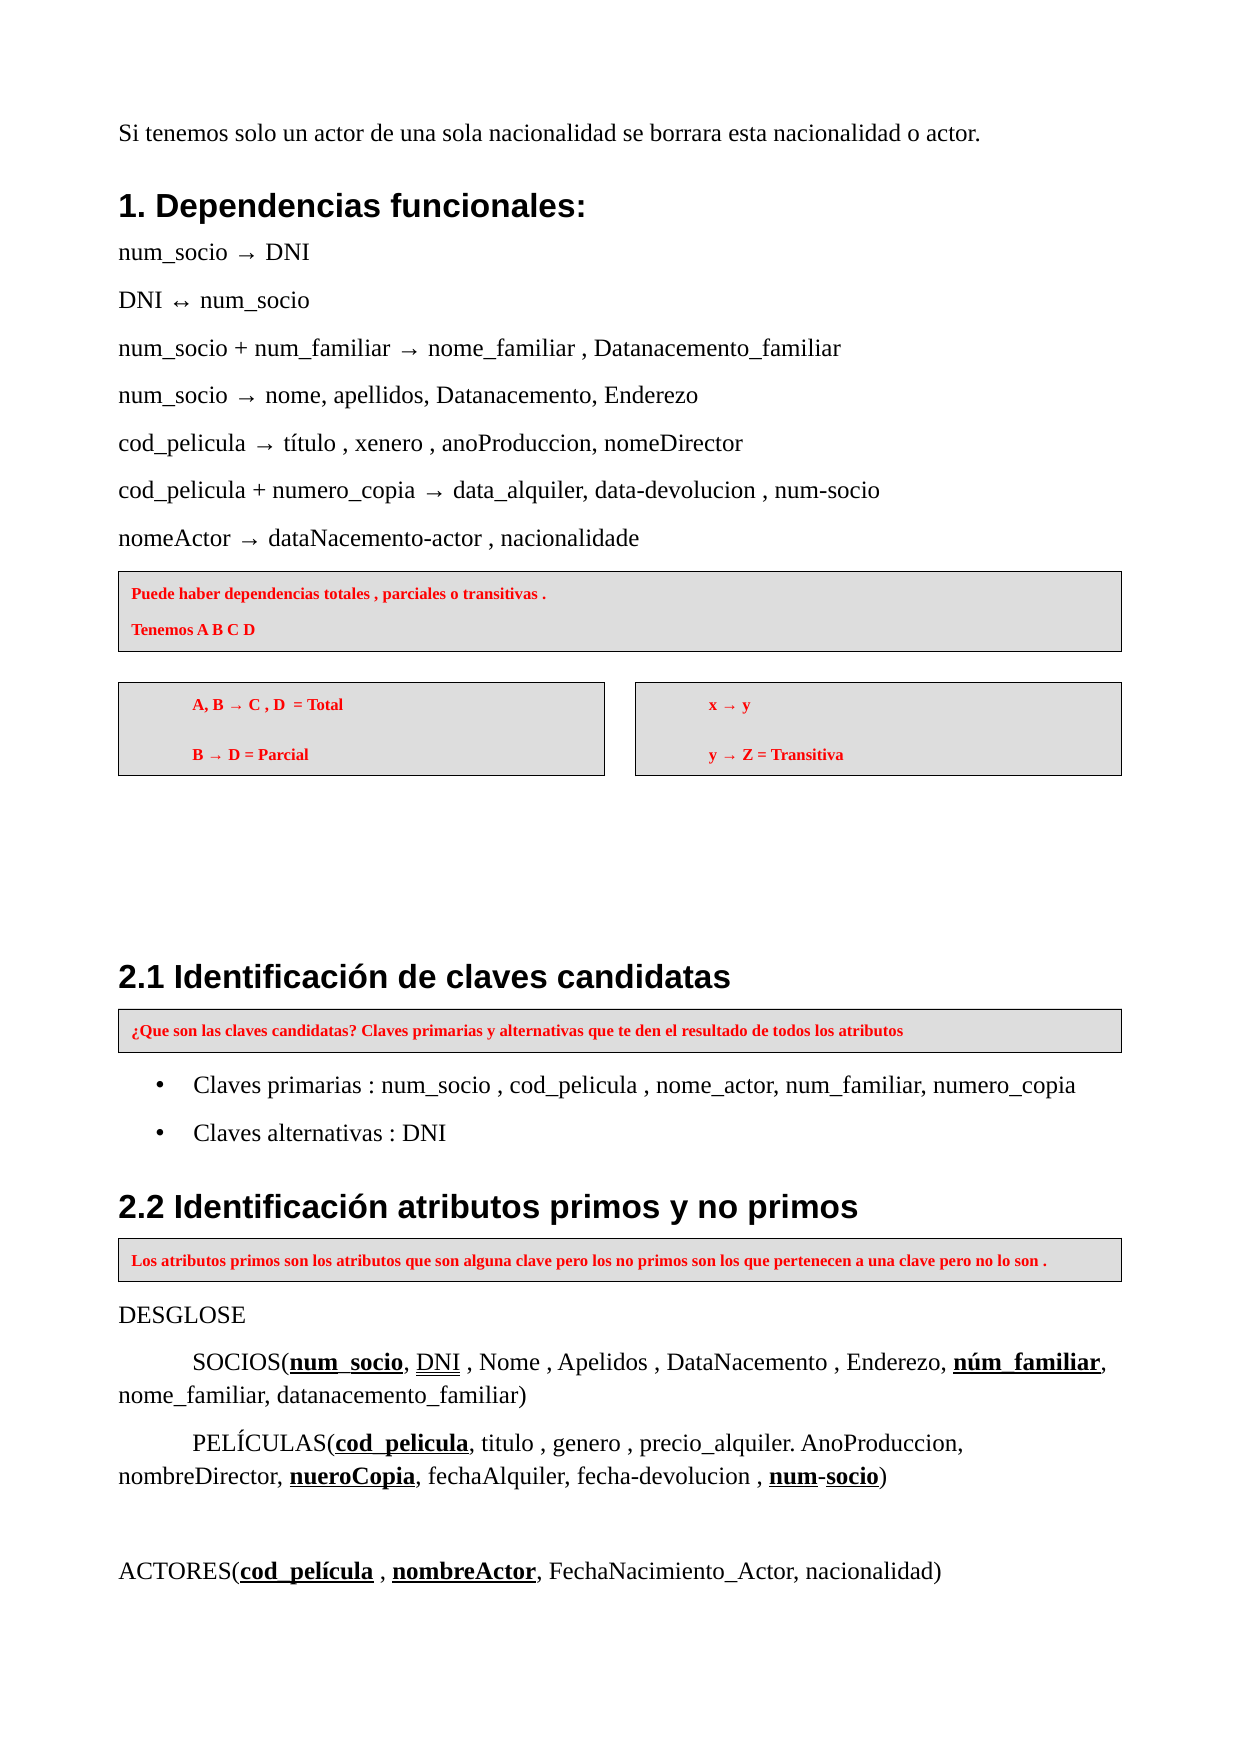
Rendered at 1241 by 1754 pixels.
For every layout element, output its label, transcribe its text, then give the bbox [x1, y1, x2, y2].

text Tenemos A B C D [119, 607, 1121, 651]
text Los atributos primos son los atributos que son alguna clave pero los no primos son los que pertenecen a una clave pero no lo son . [119, 1239, 1121, 1281]
subtitle 2.2 Identificación atributos primos y no primos [118, 1187, 1122, 1225]
text SOCIOS(num_socio, DNI , Nome , Apelidos , DataNacemento , Enderezo, núm_familiar, nome_familiar, datanacemento_familiar) [118, 1347, 1122, 1409]
text Puede haber dependencias totales , parciales o transitivas . [119, 572, 1121, 603]
text y → Z = Transitiva [636, 732, 1121, 775]
text DESGLOSE [118, 1300, 1122, 1328]
text num_socio + num_familiar → nome_familiar , Datanacemento_familiar [118, 333, 1122, 361]
text DNI ↔ num_socio [118, 285, 1122, 314]
subtitle 1. Dependencias funcionales: [118, 187, 1122, 225]
text A, B → C , D = Total [119, 683, 604, 727]
text num_socio → DNI [118, 237, 1122, 266]
text ¿Que son las claves candidatas? Claves primarias y alternativas que te den el resultado de todos los atributos [119, 1010, 1121, 1052]
text cod_pelicula → título , xenero , anoProduccion, nomeDirector [118, 428, 1122, 457]
subtitle 2.1 Identificación de claves candidatas [118, 957, 1122, 996]
list Claves primarias : num_socio , cod_pelicula , nome_actor, num_familiar, numero_copia [156, 1071, 1122, 1099]
text nomeActor → dataNacemento-actor , nacionalidade [118, 523, 1122, 552]
text cod_pelicula + numero_copia → data_alquiler, data-devolucion , num-socio [118, 476, 1122, 504]
list Claves alternativas : DNI [156, 1118, 1122, 1147]
text num_socio → nome, apellidos, Datanacemento, Enderezo [118, 380, 1122, 409]
text PELÍCULAS(cod_pelicula, titulo , genero , precio_alquiler. AnoProduccion, nombreDirector, nueroCopia, fechaAlquiler, fecha-devolucion , num-socio) [118, 1428, 1122, 1490]
text ACTORES(cod_película , nombreActor, FechaNacimiento_Actor, nacionalidad) [118, 1556, 1122, 1585]
text B → D = Parcial [119, 732, 604, 775]
text Si tenemos solo un actor de una sola nacionalidad se borrara esta nacionalidad o actor. [118, 118, 1122, 147]
text x → y [636, 683, 1121, 727]
